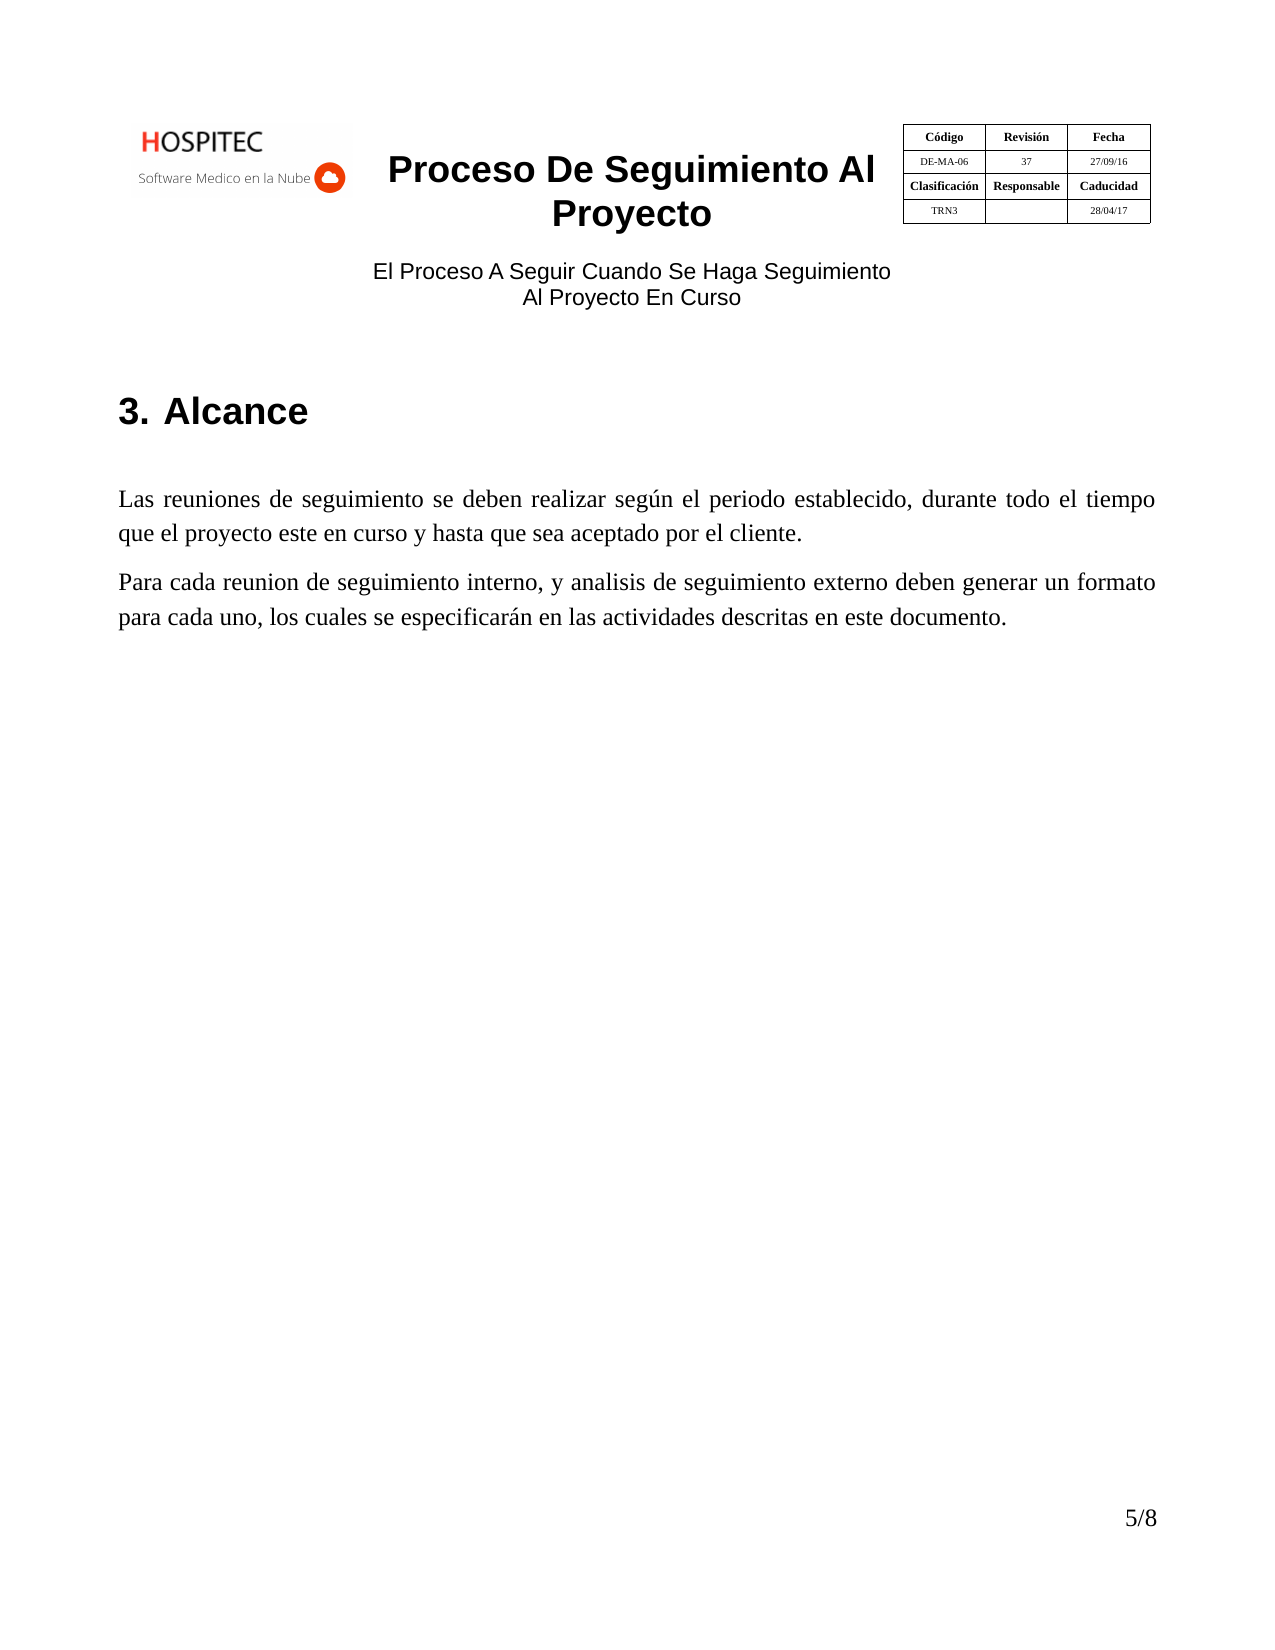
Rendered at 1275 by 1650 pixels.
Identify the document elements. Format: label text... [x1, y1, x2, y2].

text Las reuniones de seguimiento se deben realizar según el periodo establecido, durante todo el tiempo que el proyecto este en curso y hasta que sea aceptado por el cliente. [118, 484, 1157, 547]
picture [131, 123, 353, 198]
text Para cada reunion de seguimiento interno, y analisis de seguimiento externo deben generar un formato para cada uno, los cuales se especificarán en las actividades descritas en este documento. [118, 567, 1157, 631]
